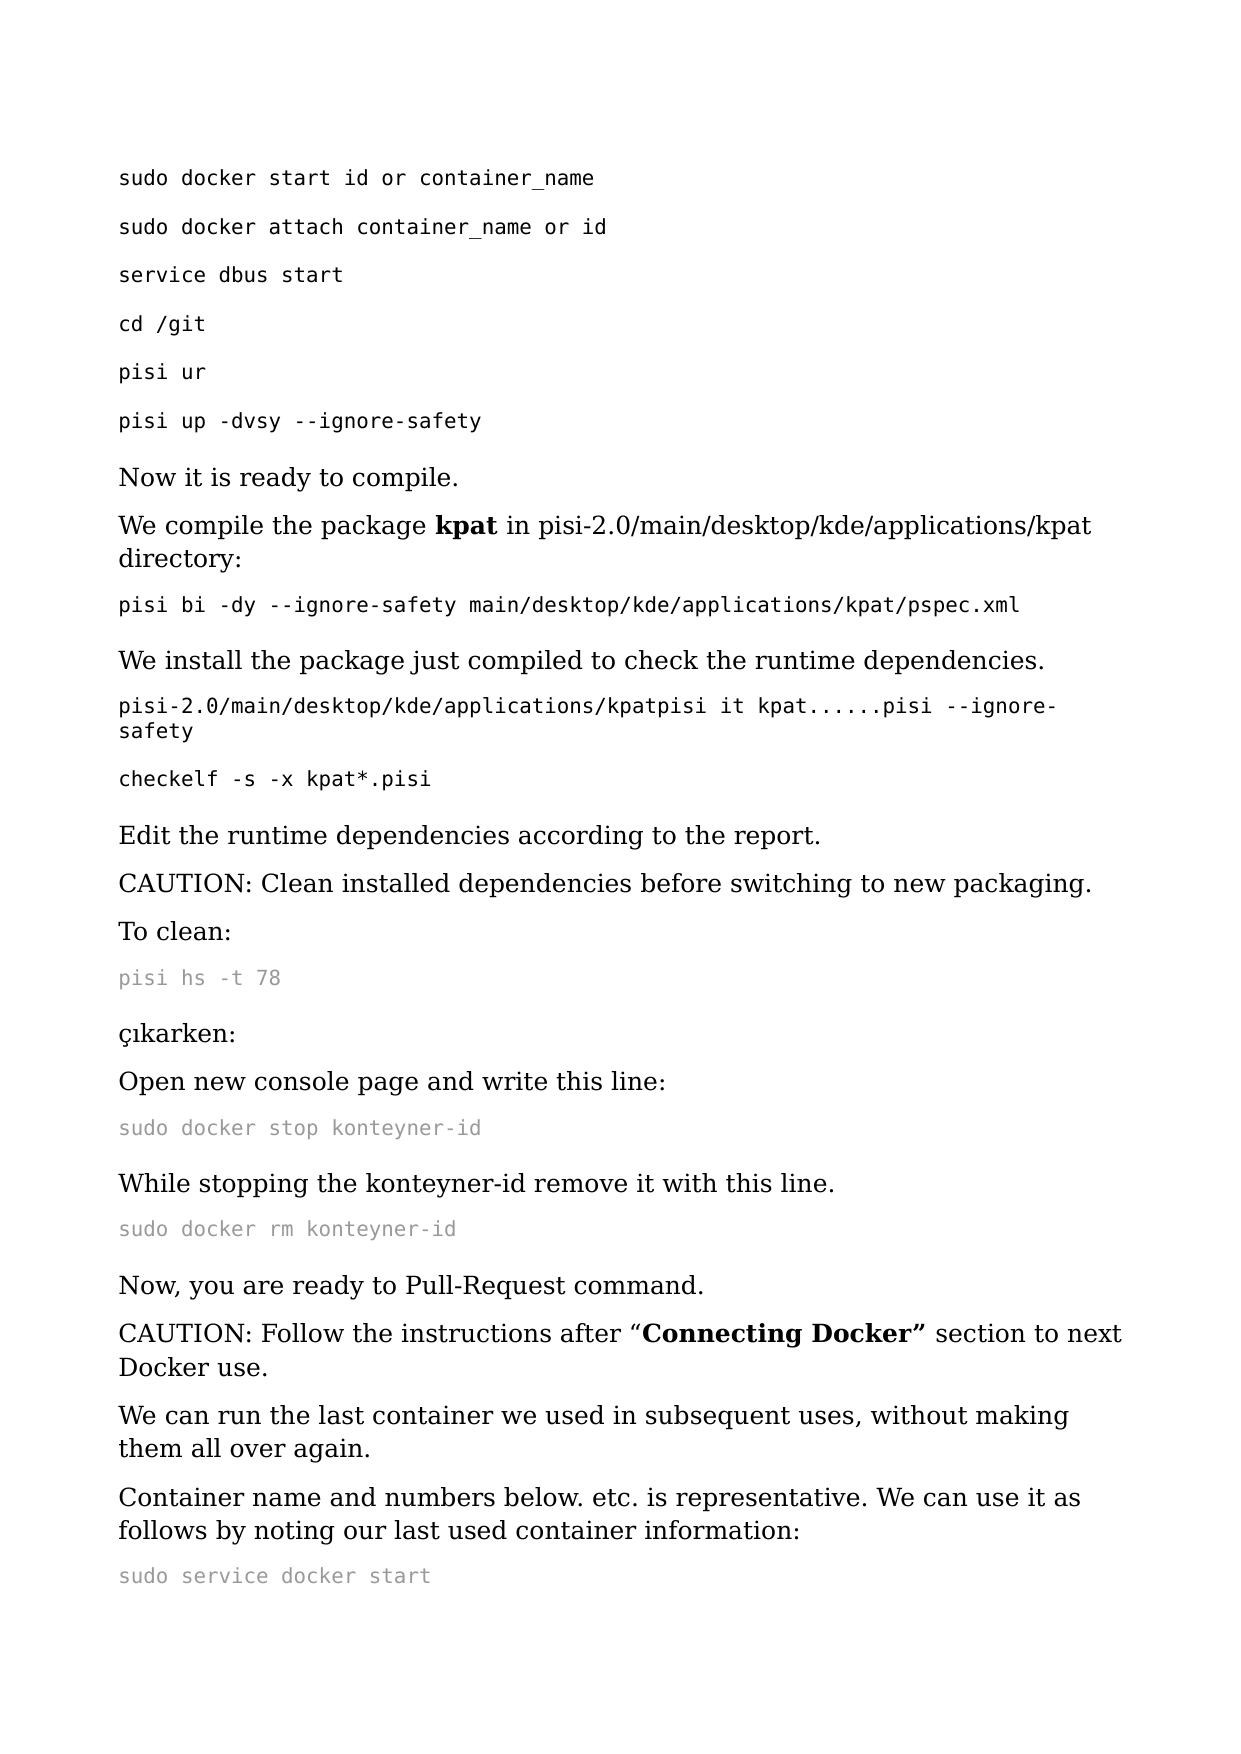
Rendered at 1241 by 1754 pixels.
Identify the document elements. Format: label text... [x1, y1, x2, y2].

text sudo service docker start [118, 1564, 1122, 1589]
text pisi bi -dy --ignore-safety main/desktop/kde/applications/kpat/pspec.xml [118, 593, 1122, 617]
text Now it is ready to compile. [118, 463, 1122, 492]
text Open new console page and write this line: [118, 1067, 1122, 1097]
text pisi ur [118, 360, 1122, 385]
text We compile the package kpat in pisi-2.0/main/desktop/kde/applications/kpat directory: [118, 511, 1122, 574]
text Now, you are ready to Pull-Request command. [118, 1271, 1122, 1300]
text service dbus start [118, 263, 1122, 288]
text pisi hs -t 78 [118, 966, 1122, 990]
text sudo docker stop konteyner-id [118, 1116, 1122, 1140]
text sudo docker attach container_name or id [118, 215, 1122, 239]
text Edit the runtime dependencies according to the report. [118, 821, 1122, 850]
text cd /git [118, 312, 1122, 336]
text pisi-2.0/main/desktop/kde/applications/kpatpisi it kpat......pisi --ignore-safety [118, 694, 1122, 743]
text pisi up -dvsy --ignore-safety [118, 409, 1122, 433]
text CAUTION: Clean installed dependencies before switching to new packaging. [118, 869, 1122, 898]
text sudo docker rm konteyner-id [118, 1217, 1122, 1242]
text While stopping the konteyner-id remove it with this line. [118, 1169, 1122, 1198]
text checkelf -s -x kpat*.pisi [118, 767, 1122, 792]
text We install the package just compiled to check the runtime dependencies. [118, 646, 1122, 676]
text Container name and numbers below. etc. is representative. We can use it as follows by noting our last used container information: [118, 1483, 1122, 1546]
text We can run the last container we used in subsequent uses, without making them all over again. [118, 1401, 1122, 1464]
text To clean: [118, 917, 1122, 947]
text çıkarken: [118, 1019, 1122, 1048]
text sudo docker start id or container_name [118, 166, 1122, 191]
text CAUTION: Follow the instructions after “Connecting Docker” section to next Docker use. [118, 1319, 1122, 1382]
